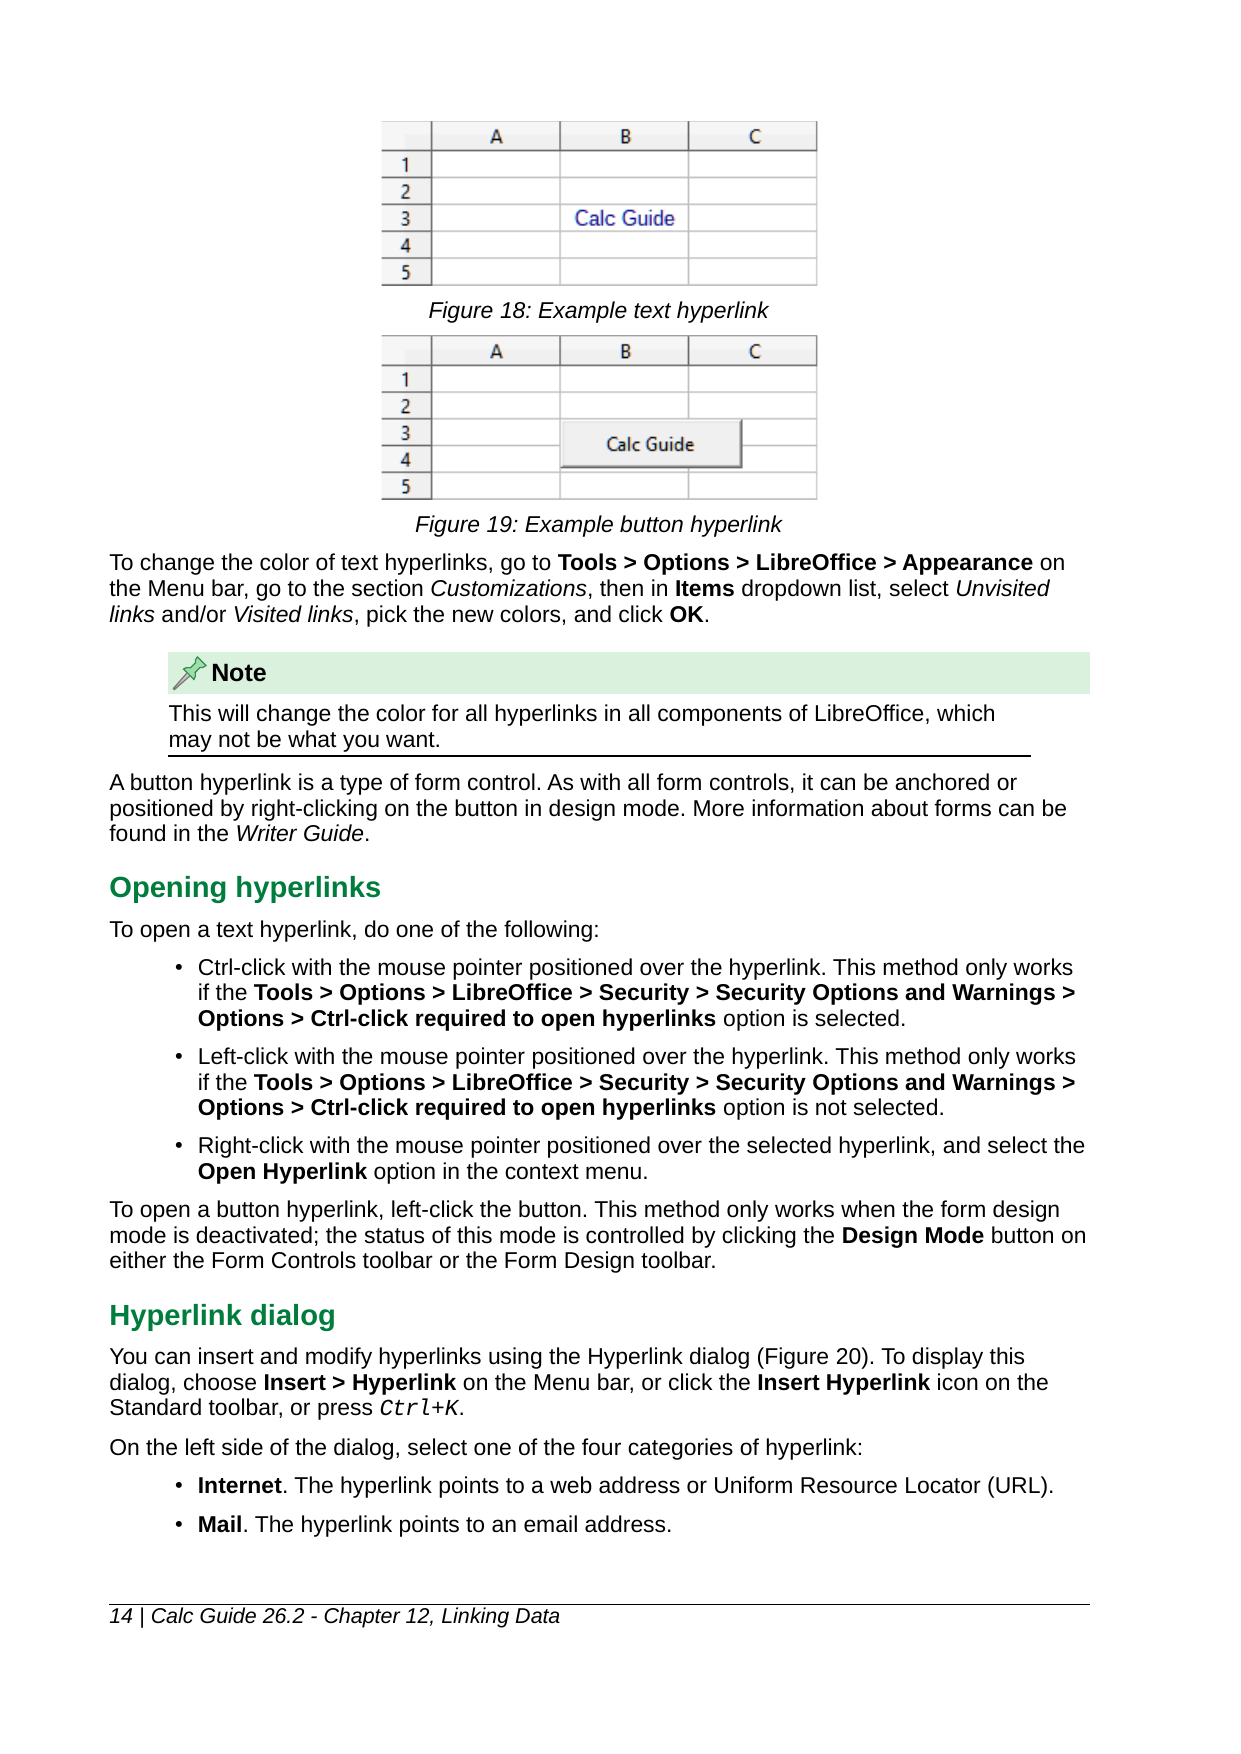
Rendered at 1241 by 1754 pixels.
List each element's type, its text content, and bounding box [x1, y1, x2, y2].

text To open a button hyperlink, left-click the button. This method only works when the form design mode is deactivated; the status of this mode is controlled by clicking the Design Mode button on either the Form Controls toolbar or the Form Design toolbar. [109, 1197, 1090, 1274]
subtitle Opening hyperlinks [109, 871, 1090, 904]
list On the left side of the dialog, select one of the four categories of hyperlink: [109, 1435, 1090, 1461]
picture [381, 335, 818, 500]
list Ctrl-click with the mouse pointer positioned over the hyperlink. This method only works if the Tools > Options > LibreOffice > Security > Security Options and Warnings > Options > Ctrl-click required to open hyperlinks option is selected. [183, 954, 1090, 1031]
list Left-click with the mouse pointer positioned over the hyperlink. This method only works if the Tools > Options > LibreOffice > Security > Security Options and Warnings > Options > Ctrl-click required to open hyperlinks option is not selected. [183, 1044, 1090, 1121]
subtitle Hyperlink dialog [109, 1299, 1090, 1331]
text You can insert and modify hyperlinks using the Hyperlink dialog (Figure 20). To display this dialog, choose Insert > Hyperlink on the Menu bar, or click the Insert Hyperlink icon on the Standard toolbar, or press Ctrl+K. [109, 1344, 1090, 1422]
list Internet. The hyperlink points to a web address or Uniform Resource Locator (URL). [183, 1473, 1090, 1499]
list Mail. The hyperlink points to an email address. [183, 1511, 1090, 1537]
text To change the color of text hyperlinks, go to Tools > Options > LibreOffice > Appearance on the Menu bar, go to the section Customizations, then in Items dropdown list, select Unvisited links and/or Visited links, pick the new colors, and click OK. [109, 550, 1090, 627]
text A button hyperlink is a type of form control. As with all form controls, it can be anchored or positioned by right-clicking on the button in design mode. More information about forms can be found in the Writer Guide. [109, 770, 1090, 847]
text Figure 19: Example button hyperlink [381, 512, 817, 538]
subtitle Note [210, 652, 1090, 694]
text This will change the color for all hyperlinks in all components of LibreOffice, which may not be what you want. [168, 701, 1031, 755]
list To open a text hyperlink, do one of the following: [109, 916, 1090, 942]
text Figure 18: Example text hyperlink [381, 298, 817, 323]
list Right-click with the mouse pointer positioned over the selected hyperlink, and select the Open Hyperlink option in the context menu. [183, 1133, 1090, 1184]
picture [381, 121, 818, 286]
